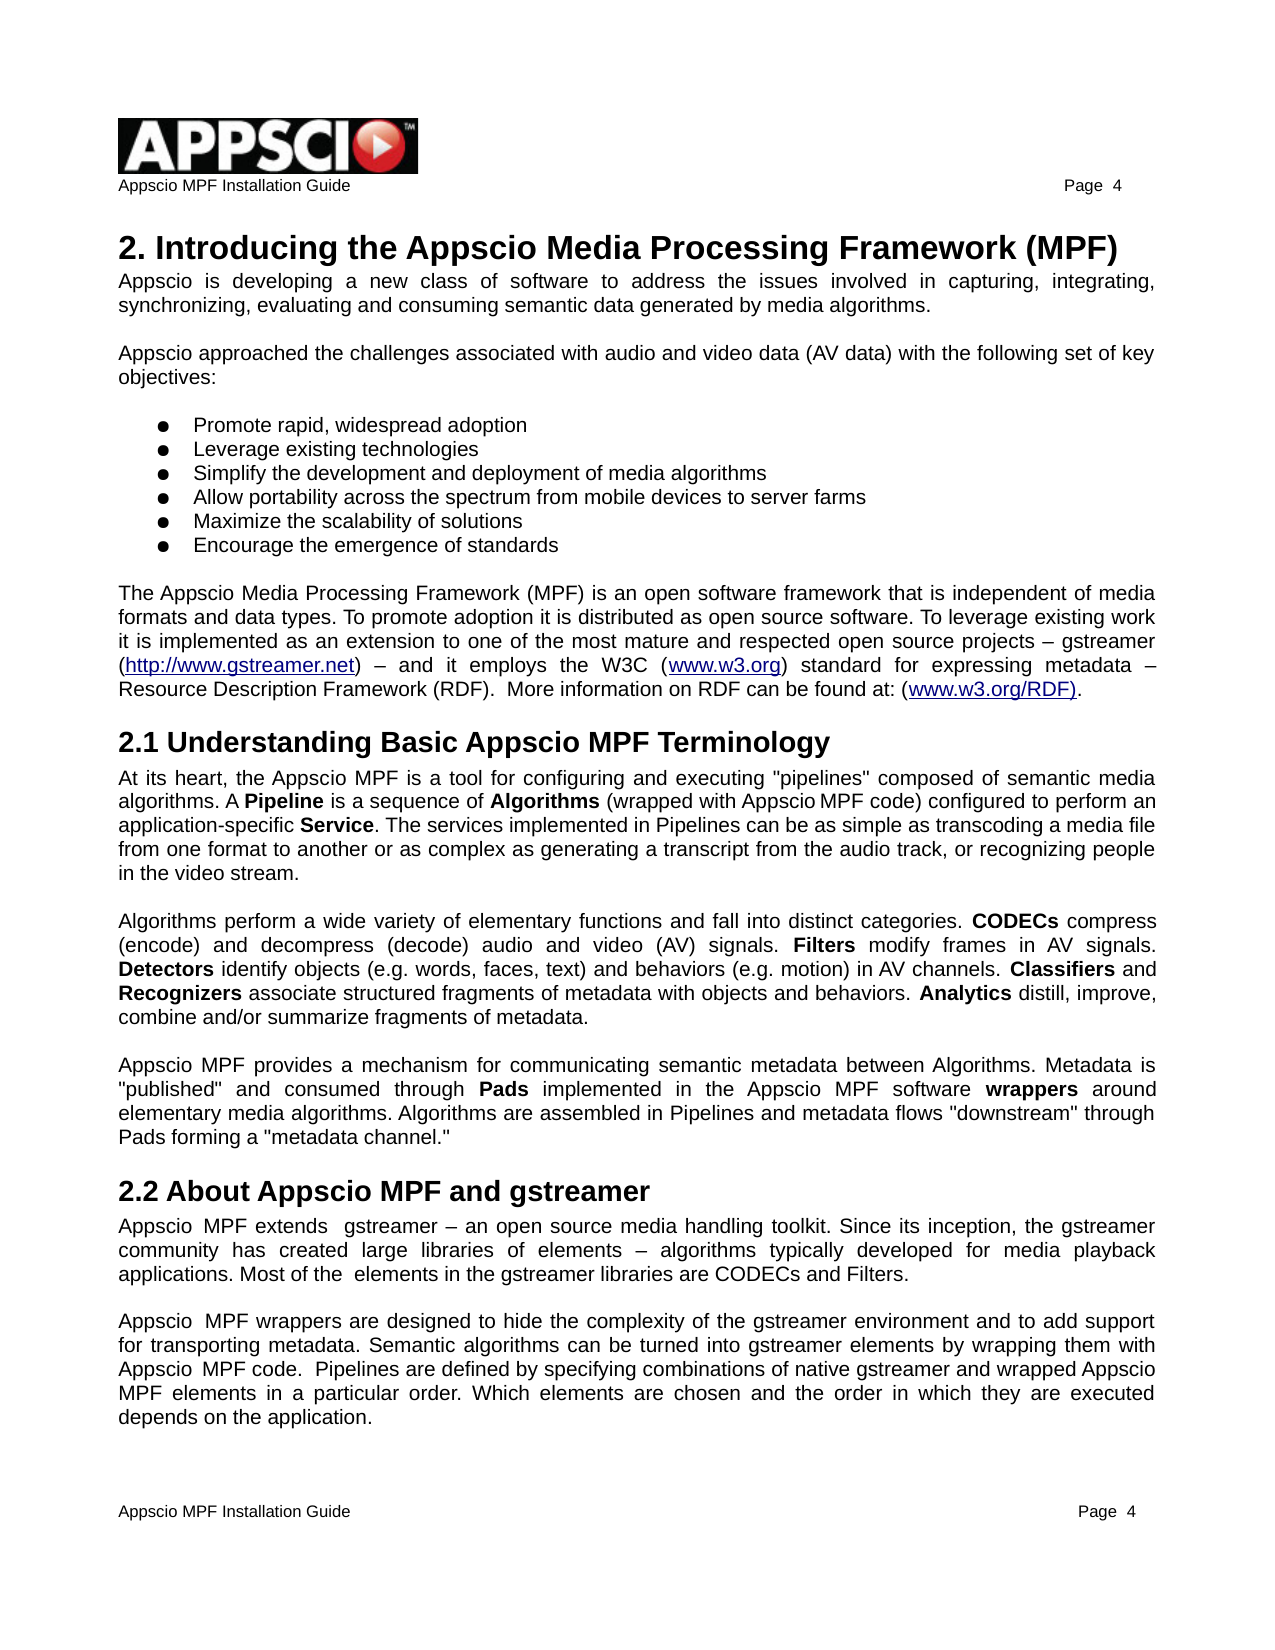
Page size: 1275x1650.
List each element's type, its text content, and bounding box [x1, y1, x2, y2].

list Leverage existing technologies [156, 437, 1157, 461]
list Maximize the scalability of solutions [156, 509, 1157, 533]
subtitle 2. Introducing the Appscio Media Processing Framework (MPF) [118, 228, 1157, 266]
subtitle 2.2 About Appscio MPF and gstreamer [118, 1174, 1157, 1207]
text Algorithms perform a wide variety of elementary functions and fall into distinct categories. CODECs compress (encode) and decompress (decode) audio and video (AV) signals. Filters modify frames in AV signals. Detectors identify objects (e.g. words, faces, text) and behaviors (e.g. motion) in AV channels. Classifiers and Recognizers associate structured fragments of metadata with objects and behaviors. Analytics distill, improve, combine and/or summarize fragments of metadata. [118, 909, 1157, 1029]
subtitle 2.1 Understanding Basic Appscio MPF Terminology [118, 726, 1157, 759]
list Allow portability across the spectrum from mobile devices to server farms [156, 485, 1157, 509]
text Appscio is developing a new class of software to address the issues involved in capturing, integrating, synchronizing, evaluating and consuming semantic data generated by media algorithms. [118, 269, 1157, 317]
text Appscio approached the challenges associated with audio and video data (AV data) with the following set of key objectives: [118, 341, 1157, 389]
text Appscio MPF provides a mechanism for communicating semantic metadata between Algorithms. Metadata is "published" and consumed through Pads implemented in the Appscio MPF software wrappers around elementary media algorithms. Algorithms are assembled in Pipelines and metadata flows "downstream" through Pads forming a "metadata channel." [118, 1053, 1157, 1149]
text At its heart, the Appscio MPF is a tool for configuring and executing "pipelines" composed of semantic media algorithms. A Pipeline is a sequence of Algorithms (wrapped with Appscio MPF code) configured to perform an application-specific Service. The services implemented in Pipelines can be as simple as transcoding a media file from one format to another or as complex as generating a transcript from the audio track, or recognizing people in the video stream. [118, 765, 1157, 885]
list Promote rapid, widespread adoption [156, 413, 1157, 437]
list Encourage the emergence of standards [156, 533, 1157, 557]
text Appscio MPF wrappers are designed to hide the complexity of the gstreamer environment and to add support for transporting metadata. Semantic algorithms can be turned into gstreamer elements by wrapping them with Appscio MPF code. Pipelines are defined by specifying combinations of native gstreamer and wrapped Appscio MPF elements in a particular order. Which elements are chosen and the order in which they are executed depends on the application. [118, 1309, 1157, 1429]
text Appscio MPF extends gstreamer – an open source media handling toolkit. Since its inception, the gstreamer community has created large libraries of elements – algorithms typically developed for media playback applications. Most of the elements in the gstreamer libraries are CODECs and Filters. [118, 1213, 1157, 1285]
text The Appscio Media Processing Framework (MPF) is an open software framework that is independent of media formats and data types. To promote adoption it is distributed as open source software. To leverage existing work it is implemented as an extension to one of the most mature and respected open source projects – gstreamer (http://www.gstreamer.net) – and it employs the W3C (www.w3.org) standard for expressing metadata – Resource Description Framework (RDF). More information on RDF can be found at: (www.w3.org/RDF). [118, 581, 1157, 701]
picture [118, 118, 419, 174]
list Simplify the development and deployment of media algorithms [156, 461, 1157, 485]
